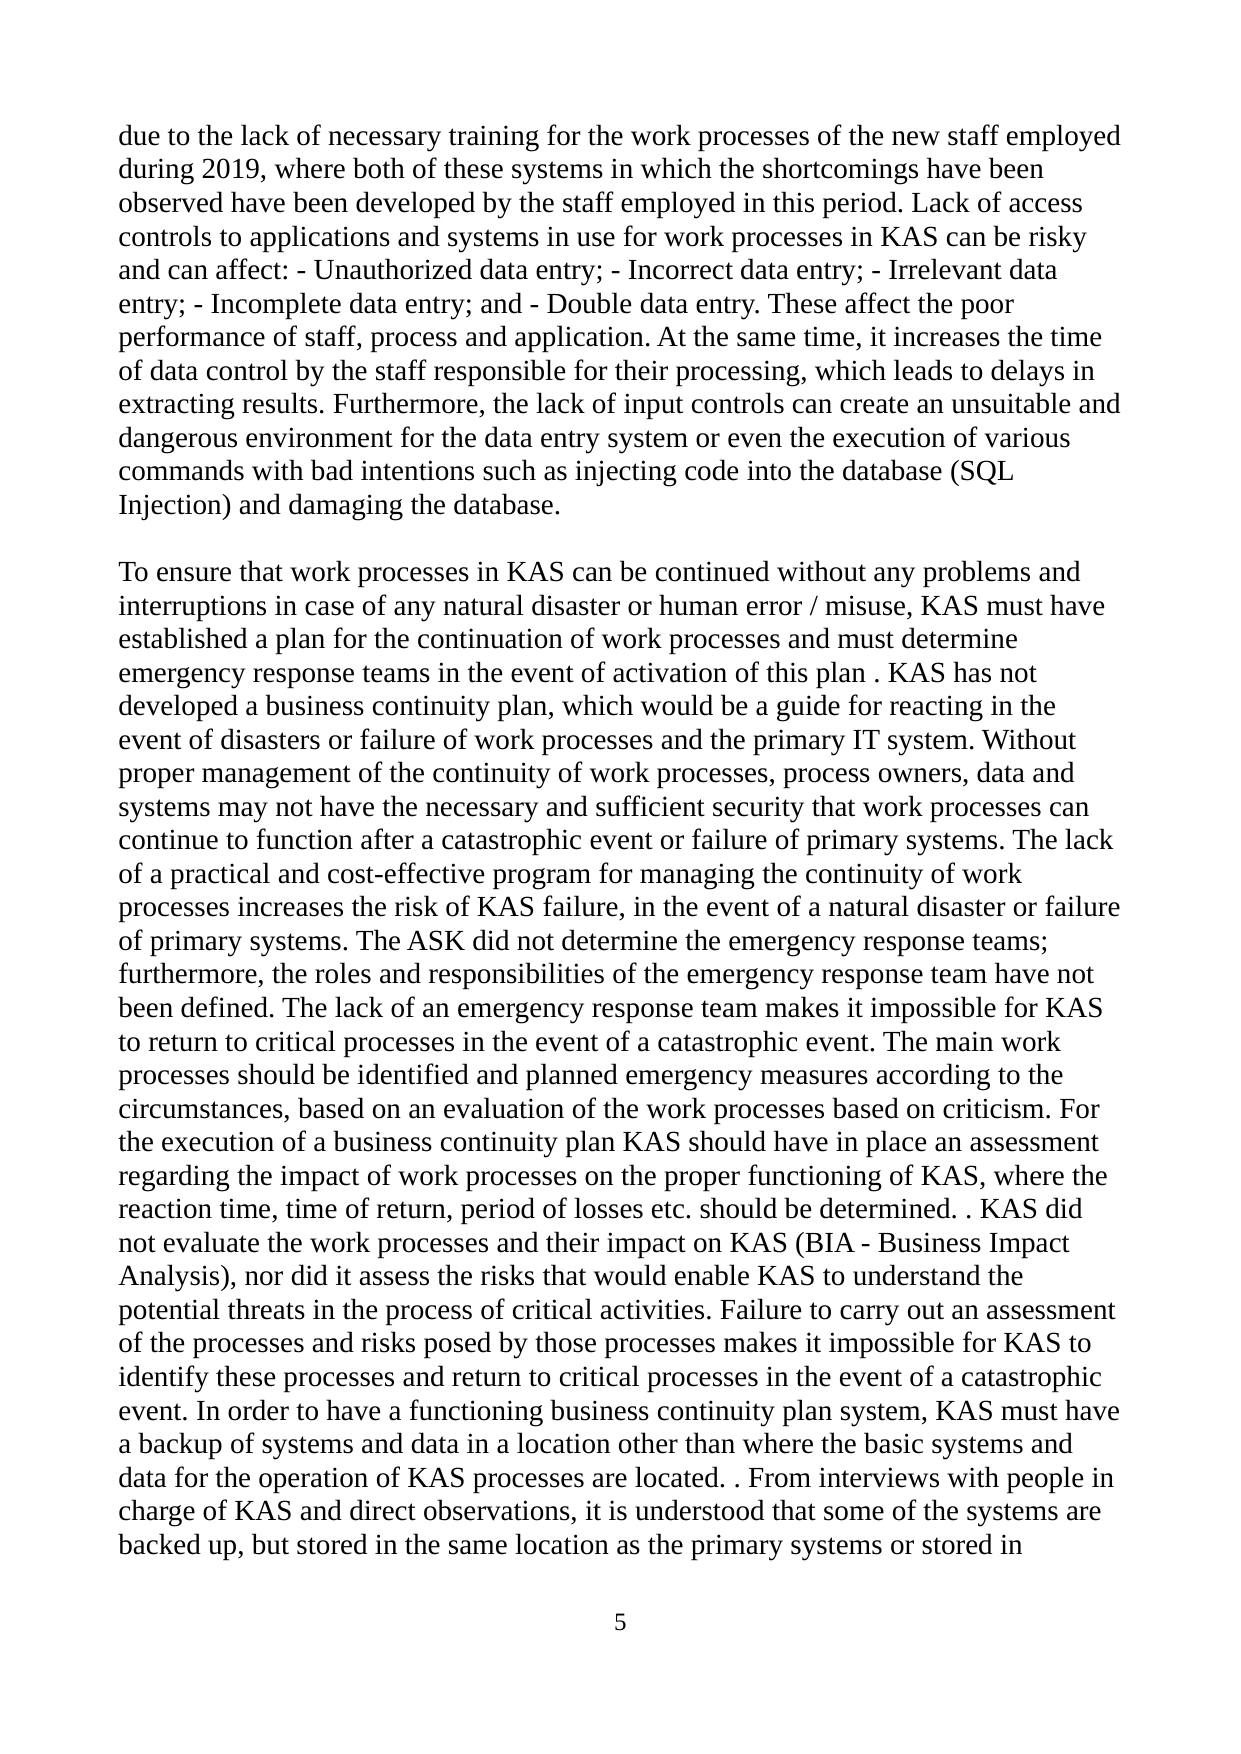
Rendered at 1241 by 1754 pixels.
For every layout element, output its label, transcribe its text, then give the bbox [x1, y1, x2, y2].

text due to the lack of necessary training for the work processes of the new staff employed during 2019, where both of these systems in which the shortcomings have been observed have been developed by the staff employed in this period. Lack of access controls to applications and systems in use for work processes in KAS can be risky and can affect: - Unauthorized data entry; - Incorrect data entry; - Irrelevant data entry; - Incomplete data entry; and - Double data entry. These affect the poor performance of staff, process and application. At the same time, it increases the time of data control by the staff responsible for their processing, which leads to delays in extracting results. Furthermore, the lack of input controls can create an unsuitable and dangerous environment for the data entry system or even the execution of various commands with bad intentions such as injecting code into the database (SQL Injection) and damaging the database. [118, 118, 1122, 521]
text To ensure that work processes in KAS can be continued without any problems and interruptions in case of any natural disaster or human error / misuse, KAS must have established a plan for the continuation of work processes and must determine emergency response teams in the event of activation of this plan . KAS has not developed a business continuity plan, which would be a guide for reacting in the event of disasters or failure of work processes and the primary IT system. Without proper management of the continuity of work processes, process owners, data and systems may not have the necessary and sufficient security that work processes can continue to function after a catastrophic event or failure of primary systems. The lack of a practical and cost-effective program for managing the continuity of work processes increases the risk of KAS failure, in the event of a natural disaster or failure of primary systems. The ASK did not determine the emergency response teams; furthermore, the roles and responsibilities of the emergency response team have not been defined. The lack of an emergency response team makes it impossible for KAS to return to critical processes in the event of a catastrophic event. The main work processes should be identified and planned emergency measures according to the circumstances, based on an evaluation of the work processes based on criticism. For the execution of a business continuity plan KAS should have in place an assessment regarding the impact of work processes on the proper functioning of KAS, where the reaction time, time of return, period of losses etc. should be determined. . KAS did not evaluate the work processes and their impact on KAS (BIA - Business Impact Analysis), nor did it assess the risks that would enable KAS to understand the potential threats in the process of critical activities. Failure to carry out an assessment of the processes and risks posed by those processes makes it impossible for KAS to identify these processes and return to critical processes in the event of a catastrophic event. In order to have a functioning business continuity plan system, KAS must have a backup of systems and data in a location other than where the basic systems and data for the operation of KAS processes are located. . From interviews with people in charge of KAS and direct observations, it is understood that some of the systems are backed up, but stored in the same location as the primary systems or stored in [118, 554, 1122, 1560]
